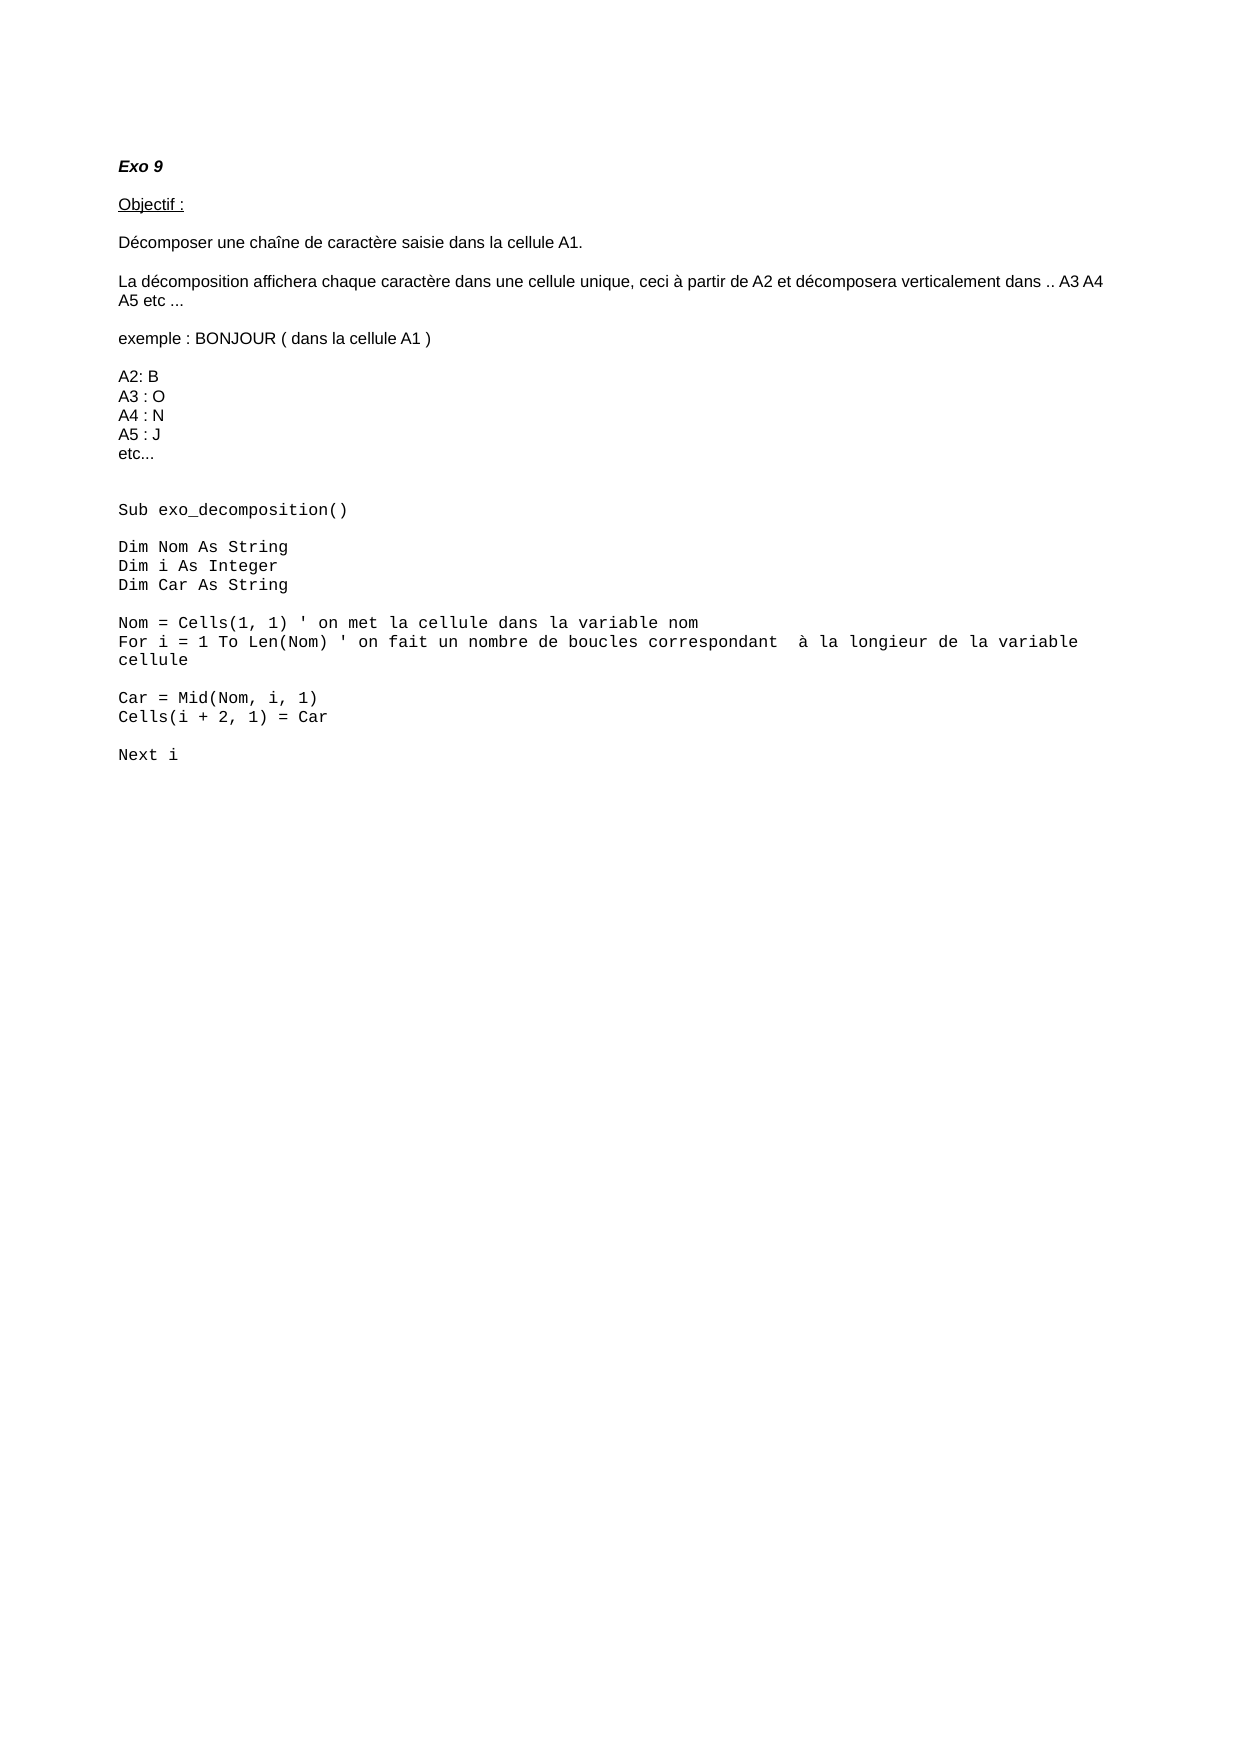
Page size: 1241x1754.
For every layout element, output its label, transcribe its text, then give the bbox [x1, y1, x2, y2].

text Exo 9 [118, 156, 1122, 176]
text Décomposer une chaîne de caractère saisie dans la cellule A1. [118, 233, 1122, 252]
text Cells(i + 2, 1) = Car [118, 708, 1122, 727]
text Dim Nom As String [118, 539, 1122, 558]
text Car = Mid(Nom, i, 1) [118, 690, 1122, 708]
text Next i [118, 746, 1122, 765]
text Sub exo_decomposition() [118, 501, 1122, 520]
text Nom = Cells(1, 1) ' on met la cellule dans la variable nom [118, 614, 1122, 633]
text A5 : J [118, 425, 1122, 444]
text A4 : N [118, 406, 1122, 425]
text A3 : O [118, 386, 1122, 406]
text etc... [118, 444, 1122, 463]
text Dim Car As String [118, 577, 1122, 595]
text La décomposition affichera chaque caractère dans une cellule unique, ceci à partir de A2 et décomposera verticalement dans .. A3 A4 A5 etc ... [118, 271, 1122, 310]
text A2: B [118, 367, 1122, 386]
text For i = 1 To Len(Nom) ' on fait un nombre de boucles correspondant à la longieur de la variable cellule [118, 633, 1122, 671]
text exemple : BONJOUR ( dans la cellule A1 ) [118, 329, 1122, 348]
text Objectif : [118, 195, 1122, 214]
text Dim i As Integer [118, 558, 1122, 577]
